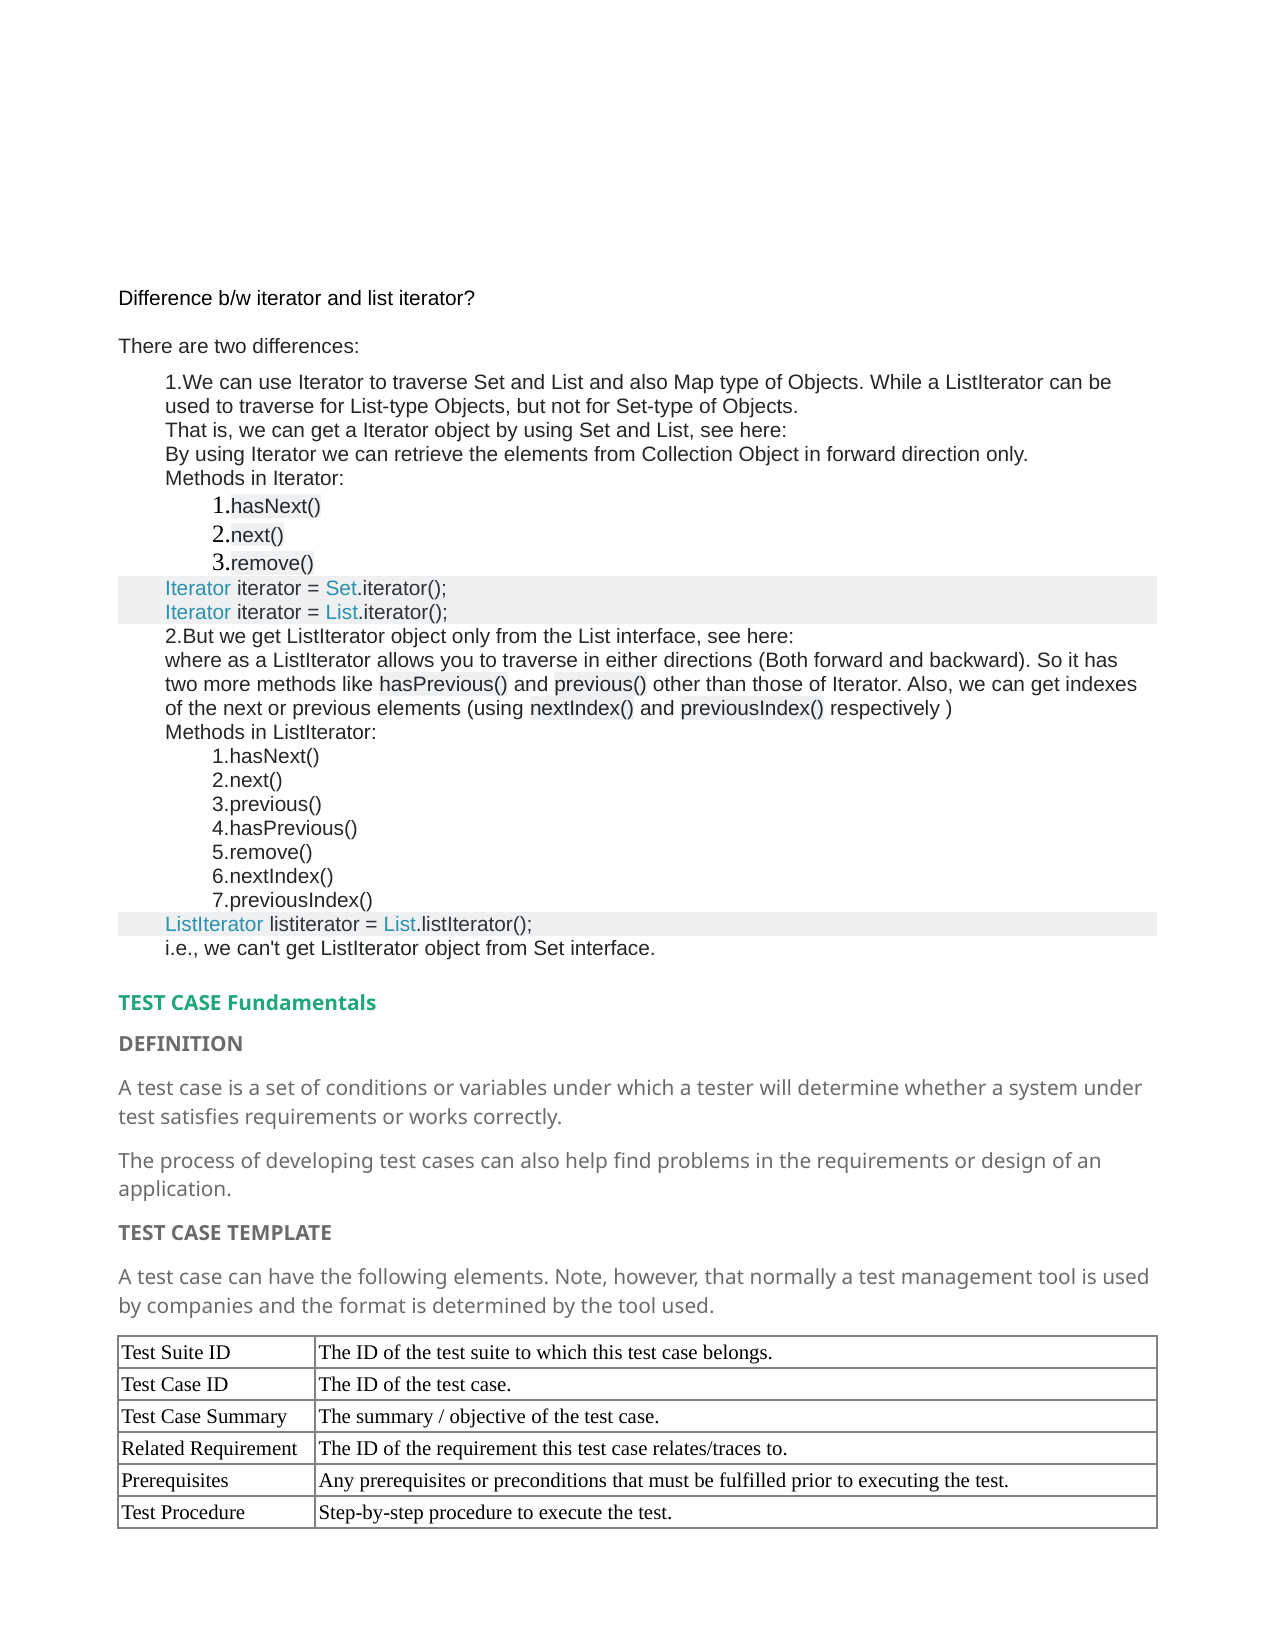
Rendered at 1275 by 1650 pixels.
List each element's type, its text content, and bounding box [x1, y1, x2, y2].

text The process of developing test cases can also help find problems in the requirements or design of an application. [118, 1146, 1157, 1203]
table_cell The ID of the requirement this test case relates/traces to. [316, 1433, 1156, 1463]
list previous() [118, 792, 1157, 816]
list Methods in ListIterator: [118, 720, 1157, 744]
list next() [118, 519, 1157, 547]
table_cell Any prerequisites or preconditions that must be fulfilled prior to executing the test. [316, 1465, 1156, 1495]
table_cell The summary / objective of the test case. [316, 1401, 1156, 1431]
list nextIndex() [118, 864, 1157, 888]
list But we get ListIterator object only from the List interface, see here: [118, 624, 1157, 648]
list i.e., we can't get ListIterator object from Set interface. [118, 936, 1157, 959]
table_cell Related Requirement [119, 1433, 314, 1463]
text A test case can have the following elements. Note, however, that normally a test management tool is used by companies and the format is determined by the tool used. [118, 1262, 1157, 1319]
list hasNext() [118, 490, 1157, 519]
list hasNext() [118, 744, 1157, 768]
list That is, we can get a Iterator object by using Set and List, see here: [118, 418, 1157, 442]
table_cell Test Case ID [119, 1369, 314, 1399]
list ListIterator listiterator = List.listIterator(); [118, 912, 1157, 936]
table_header The ID of the test suite to which this test case belongs. [316, 1337, 1156, 1367]
list Iterator iterator = List.iterator(); [118, 600, 1157, 624]
list previousIndex() [118, 888, 1157, 912]
list hasPrevious() [118, 816, 1157, 840]
list remove() [118, 547, 1157, 576]
list next() [118, 768, 1157, 792]
text TEST CASE Fundamentals [118, 959, 1157, 1017]
list where as a ListIterator allows you to traverse in either directions (Both forward and backward). So it has two more methods like hasPrevious() and previous() other than those of Iterator. Also, we can get indexes of the next or previous elements (using nextIndex() and previousIndex() respectively ) [118, 648, 1157, 720]
table_header Test Suite ID [119, 1337, 314, 1367]
text DEFINITION [118, 1029, 1157, 1058]
text A test case is a set of conditions or variables under which a tester will determine whether a system under test satisfies requirements or works correctly. [118, 1073, 1157, 1130]
list Methods in Iterator: [118, 466, 1157, 490]
list We can use Iterator to traverse Set and List and also Map type of Objects. While a ListIterator can be used to traverse for List-type Objects, but not for Set-type of Objects. [118, 370, 1157, 418]
table_cell Test Procedure [119, 1497, 314, 1527]
text Difference b/w iterator and list iterator? [118, 286, 1157, 310]
list Iterator iterator = Set.iterator(); [118, 576, 1157, 600]
table_cell Step-by-step procedure to execute the test. [316, 1497, 1156, 1527]
text There are two differences: [118, 334, 1157, 358]
table_cell Prerequisites [119, 1465, 314, 1495]
text TEST CASE TEMPLATE [118, 1218, 1157, 1247]
table_cell The ID of the test case. [316, 1369, 1156, 1399]
table_cell Test Case Summary [119, 1401, 314, 1431]
list By using Iterator we can retrieve the elements from Collection Object in forward direction only. [118, 442, 1157, 466]
list remove() [118, 840, 1157, 864]
